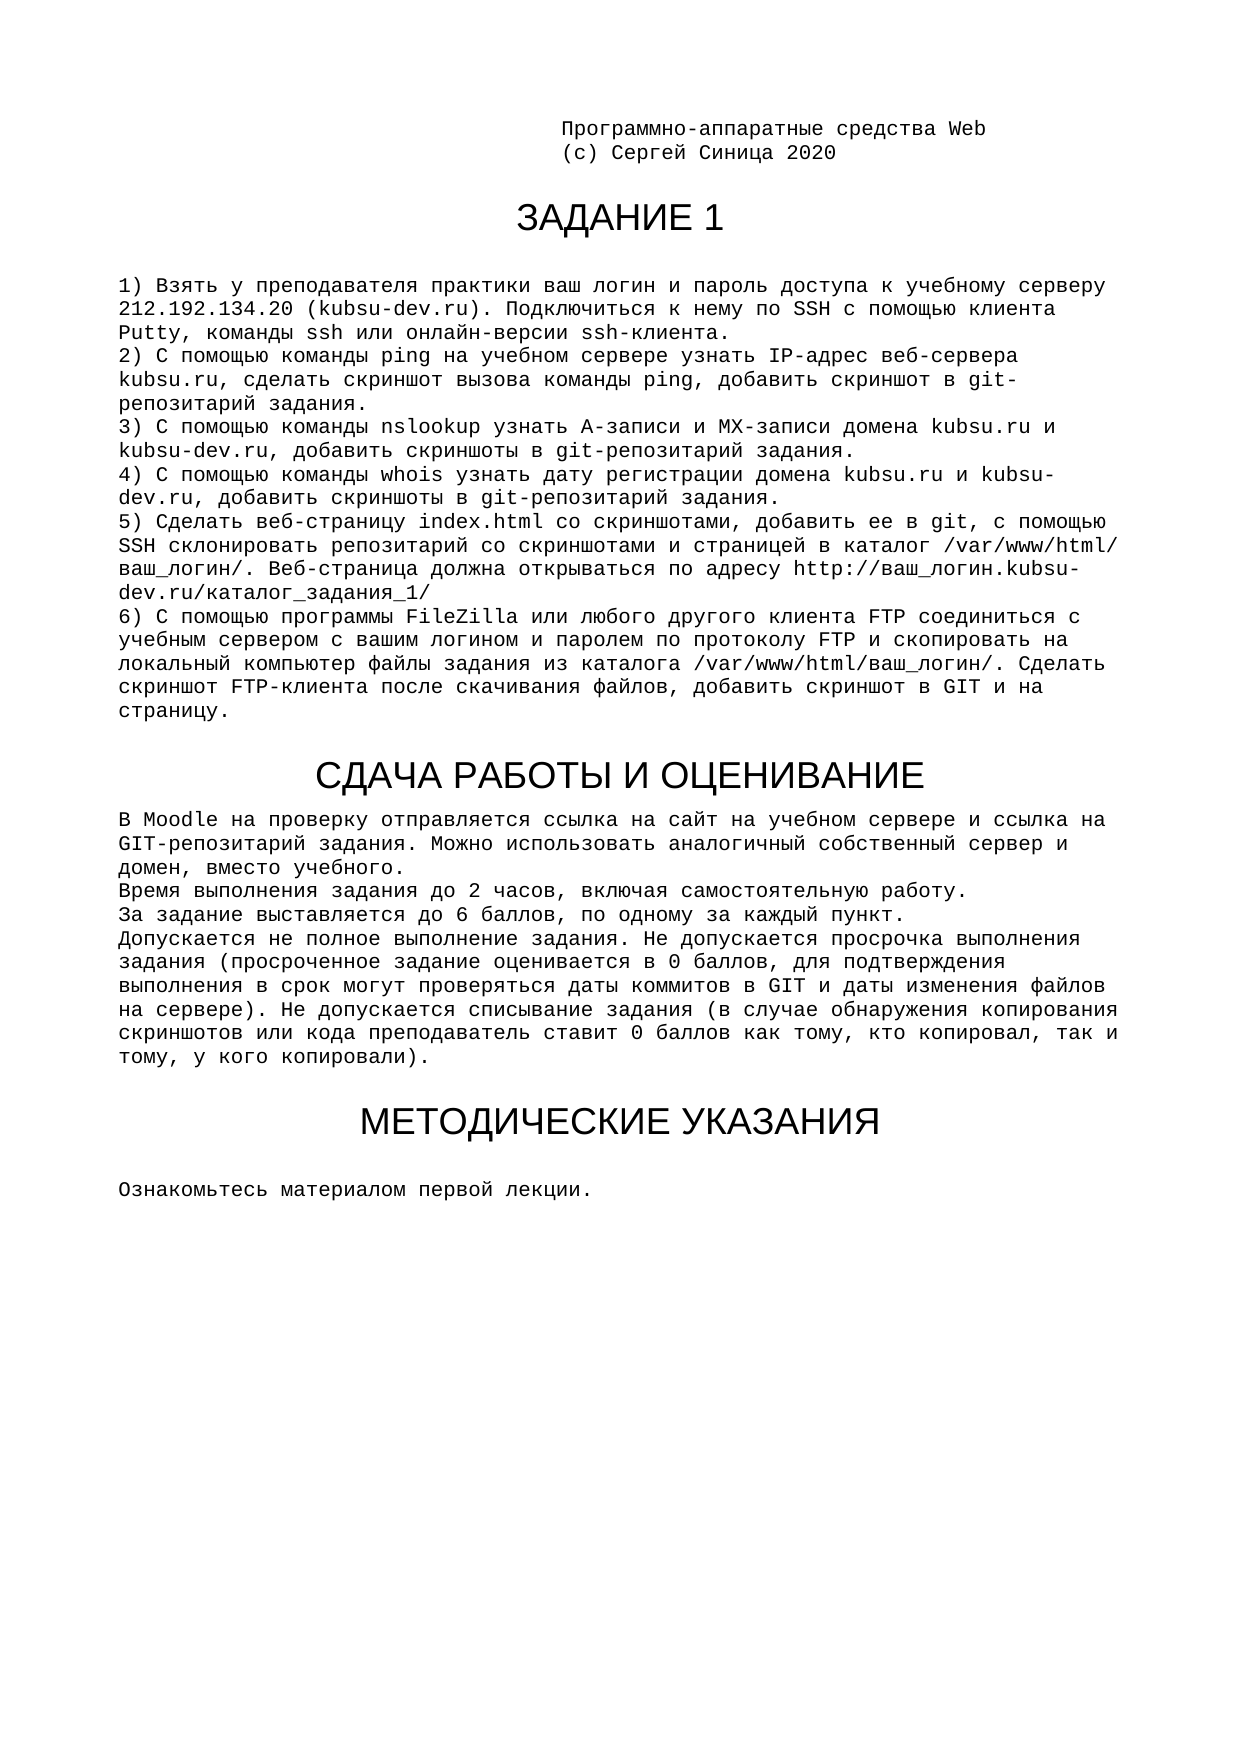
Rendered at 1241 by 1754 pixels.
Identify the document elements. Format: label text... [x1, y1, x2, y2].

text 5) Сделать веб-страницу index.html со скриншотами, добавить ее в git, с помощью [118, 511, 1122, 535]
text Putty, команды ssh или онлайн-версии ssh-клиента. [118, 322, 1122, 346]
text 1) Взять у преподавателя практики ваш логин и пароль доступа к учебному серверу [118, 274, 1122, 298]
text 4) С помощью команды whois узнать дату регистрации домена kubsu.ru и kubsu- [118, 464, 1122, 487]
text (с) Сергей Синица 2020 [561, 142, 1122, 165]
text 3) С помощью команды nslookup узнать A-записи и MX-записи домена kubsu.ru и [118, 416, 1122, 440]
text В Moodle на проверку отправляется ссылка на сайт на учебном сервере и ссылка на [118, 809, 1122, 833]
subtitle МЕТОДИЧЕСКИЕ УКАЗАНИЯ [118, 1099, 1122, 1142]
text Время выполнения задания до 2 часов, включая самостоятельную работу. [118, 880, 1122, 904]
text скриншот FTP-клиента после скачивания файлов, добавить скриншот в GIT и на [118, 677, 1122, 700]
text домен, вместо учебного. [118, 857, 1122, 880]
text kubsu.ru, сделать скриншот вызова команды ping, добавить скриншот в git- [118, 369, 1122, 393]
text Программно-аппаратные средства Web [561, 118, 1122, 142]
text За задание выставляется до 6 баллов, по одному за каждый пункт. [118, 904, 1122, 928]
text kubsu-dev.ru, добавить скриншоты в git-репозитарий задания. [118, 440, 1122, 464]
text локальный компьютер файлы задания из каталога /var/www/html/ваш_логин/. Сделать [118, 653, 1122, 677]
text учебным сервером с вашим логином и паролем по протоколу FTP и скопировать на [118, 629, 1122, 653]
text dev.ru/каталог_задания_1/ [118, 582, 1122, 606]
text 212.192.134.20 (kubsu-dev.ru). Подключиться к нему по SSH с помощью клиента [118, 298, 1122, 322]
text SSH склонировать репозитарий со скриншотами и страницей в каталог /var/www/html/ [118, 535, 1122, 558]
text 2) С помощью команды ping на учебном сервере узнать IP-адрес веб-сервера [118, 346, 1122, 369]
text 6) С помощью программы FileZilla или любого другого клиента FTP соединиться с [118, 606, 1122, 629]
text dev.ru, добавить скриншоты в git-репозитарий задания. [118, 487, 1122, 511]
text ваш_логин/. Веб-страница должна открываться по адресу http://ваш_логин.kubsu- [118, 558, 1122, 582]
text GIT-репозитарий задания. Можно использовать аналогичный собственный сервер и [118, 833, 1122, 857]
text Ознакомьтесь материалом первой лекции. [118, 1179, 1122, 1202]
subtitle СДАЧА РАБОТЫ И ОЦЕНИВАНИЕ [118, 754, 1122, 797]
text Допускается не полное выполнение задания. Не допускается просрочка выполнения задания (просроченное задание оценивается в 0 баллов, для подтверждения выполнения в срок могут проверяться даты коммитов в GIT и даты изменения файлов на сервере). Не допускается списывание задания (в случае обнаружения копирования скриншотов или кода преподаватель ставит 0 баллов как тому, кто копировал, так и тому, у кого копировали). [118, 928, 1122, 1069]
text страницу. [118, 700, 1122, 724]
text репозитарий задания. [118, 393, 1122, 416]
subtitle ЗАДАНИЕ 1 [118, 195, 1122, 238]
